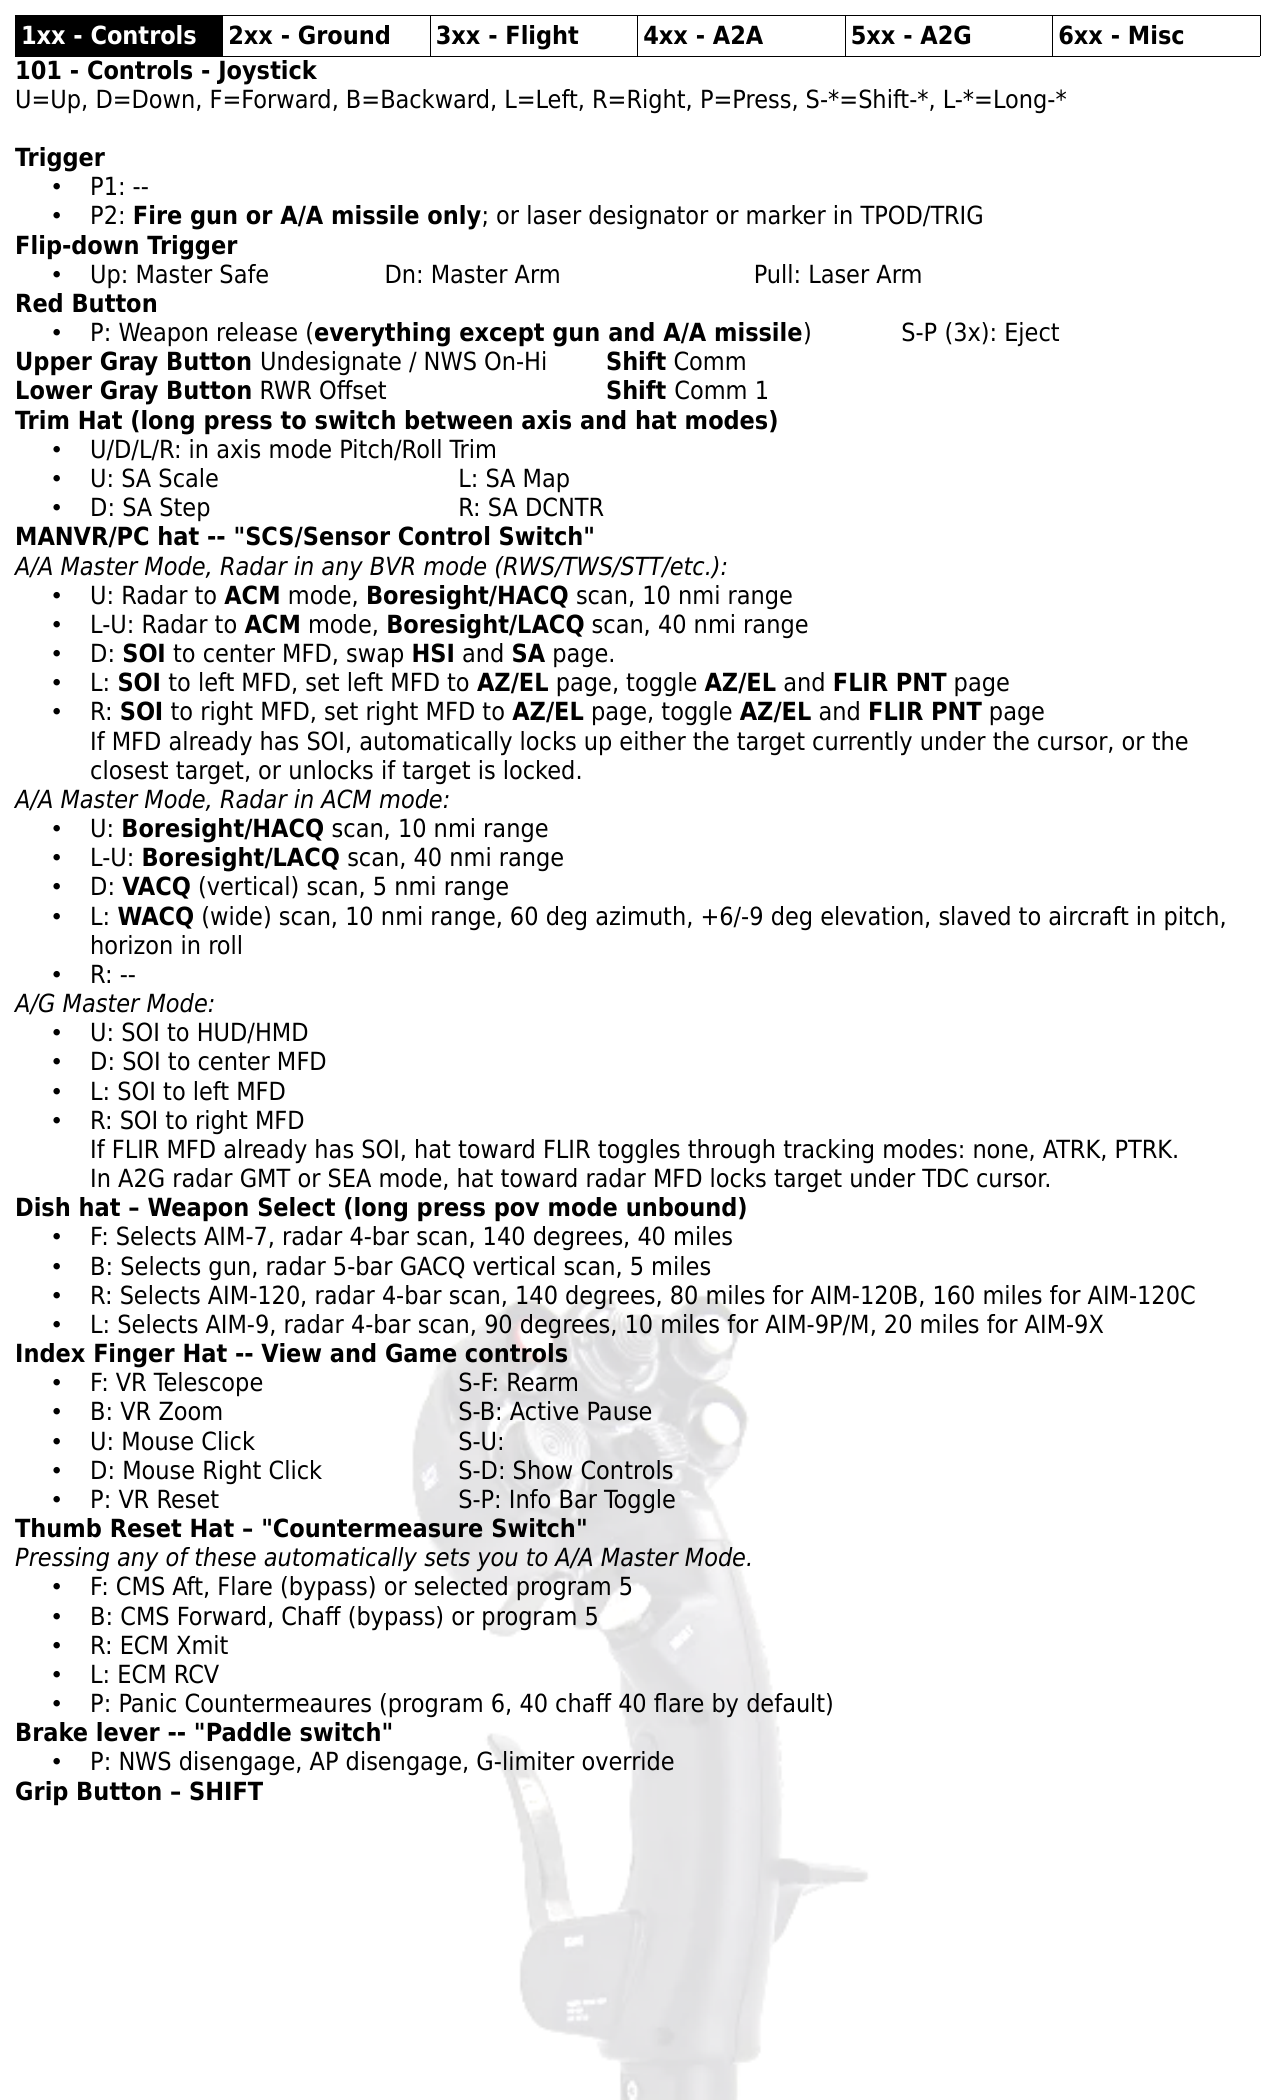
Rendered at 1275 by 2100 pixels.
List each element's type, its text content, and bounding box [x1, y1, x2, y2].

text Flip-down Trigger [15, 231, 1260, 260]
text Index Finger Hat -- View and Game controls [15, 1339, 388, 1368]
list P: NWS disengage, AP disengage, G-limiter override [52, 1747, 388, 1777]
text Grip Button – SHIFT [15, 1777, 388, 1806]
text Thumb Reset Hat – "Countermeasure Switch" [887, 1514, 1260, 1543]
list P2: Fire gun or A/A missile only; or laser designator or marker in TPOD/TRIG [52, 202, 1260, 231]
list [887, 1631, 1260, 1660]
list P: NWS disengage, AP disengage, G-limiter override [887, 1747, 1260, 1777]
table_header 6xx - Misc [1053, 16, 1260, 56]
list D: Mouse Right Click S-D: Show Controls [887, 1456, 1260, 1485]
table_header 2xx - Ground [223, 16, 430, 56]
list R: ECM Xmit [52, 1631, 388, 1660]
table_header 3xx - Flight [431, 16, 637, 56]
text Brake lever -- "Paddle switch" [887, 1718, 1260, 1747]
list U: Boresight/HACQ scan, 10 nmi range [52, 814, 1260, 843]
text A/G Master Mode: [15, 989, 1260, 1018]
text A/A Master Mode, Radar in any BVR mode (RWS/TWS/STT/etc.): [15, 552, 1260, 581]
text 101 - Controls - Joystick [15, 57, 1260, 85]
list R: SOI to right MFD [52, 1106, 1260, 1135]
list D: SOI to center MFD [52, 1047, 1260, 1077]
list U: Mouse Click S-U: [887, 1427, 1260, 1456]
list P: Panic Countermeaures (program 6, 40 chaff 40 flare by default) [52, 1689, 388, 1718]
text A/A Master Mode, Radar in ACM mode: [15, 785, 1260, 814]
list U: SOI to HUD/HMD [52, 1018, 1260, 1047]
text Dish hat – Weapon Select (long press pov mode unbound) [15, 1193, 1260, 1222]
list L: Selects AIM-9, radar 4-bar scan, 90 degrees, 10 miles for AIM-9P/M, 20 miles for AIM-9X [887, 1310, 1260, 1339]
text Index Finger Hat -- View and Game controls [887, 1339, 1260, 1368]
text U=Up, D=Down, F=Forward, B=Backward, L=Left, R=Right, P=Press, S-*=Shift-*, L-*=Long-* [15, 85, 1260, 114]
text Upper Gray Button Undesignate / NWS On-Hi Shift Comm [15, 347, 1260, 377]
text Pressing any of these automatically sets you to A/A Master Mode. [15, 1543, 388, 1572]
list U: SA Scale L: SA Map [52, 464, 1260, 493]
list R: -- [52, 960, 1260, 989]
list P: Weapon release (everything except gun and A/A missile) S-P (3x): Eject [52, 318, 1260, 347]
list R: Selects AIM-120, radar 4-bar scan, 140 degrees, 80 miles for AIM-120B, 160 miles for AIM-120C [887, 1281, 1260, 1310]
list F: CMS Aft, Flare (bypass) or selected program 5 [52, 1572, 388, 1602]
text Lower Gray Button RWR Offset Shift Comm 1 [15, 377, 1260, 406]
list U/D/L/R: in axis mode Pitch/Roll Trim [52, 435, 1260, 464]
list R: SOI to right MFD, set right MFD to AZ/EL page, toggle AZ/EL and FLIR PNT page [52, 697, 1260, 727]
text Red Button [15, 289, 1260, 318]
table_header 4xx - A2A [638, 16, 845, 56]
list L-U: Radar to ACM mode, Boresight/LACQ scan, 40 nmi range [52, 610, 1260, 639]
list [887, 1660, 1260, 1689]
list P1: -- [52, 172, 1260, 202]
list P: Panic Countermeaures (program 6, 40 chaff 40 flare by default) [887, 1689, 1260, 1718]
list If FLIR MFD already has SOI, hat toward FLIR toggles through tracking modes: none, ATRK, PTRK. [52, 1135, 1260, 1164]
list B: CMS Forward, Chaff (bypass) or program 5 [52, 1602, 388, 1631]
text Trigger [15, 143, 1260, 172]
list U: Radar to ACM mode, Boresight/HACQ scan, 10 nmi range [52, 581, 1260, 610]
text Brake lever -- "Paddle switch" [15, 1718, 388, 1747]
text MANVR/PC hat -- "SCS/Sensor Control Switch" [15, 522, 1260, 552]
list F: Selects AIM-7, radar 4-bar scan, 140 degrees, 40 miles [52, 1222, 1260, 1252]
list L: SOI to left MFD, set left MFD to AZ/EL page, toggle AZ/EL and FLIR PNT page [52, 668, 1260, 697]
list L: WACQ (wide) scan, 10 nmi range, 60 deg azimuth, +6/-9 deg elevation, slaved to aircraft in pitch, horizon in roll [52, 902, 1260, 960]
list L: Selects AIM-9, radar 4-bar scan, 90 degrees, 10 miles for AIM-9P/M, 20 miles for AIM-9X [52, 1310, 388, 1339]
list D: SA Step R: SA DCNTR [52, 493, 1260, 522]
list R: Selects AIM-120, radar 4-bar scan, 140 degrees, 80 miles for AIM-120B, 160 miles for AIM-120C [52, 1281, 388, 1310]
text [887, 1777, 1260, 1806]
list B: VR Zoom S-B: Active Pause [887, 1397, 1260, 1427]
list L: SOI to left MFD [52, 1077, 1260, 1106]
list Up: Master Safe Dn: Master Arm Pull: Laser Arm [52, 260, 1260, 289]
list F: VR Telescope S-F: Rearm [887, 1368, 1260, 1397]
list D: VACQ (vertical) scan, 5 nmi range [52, 872, 1260, 902]
list D: SOI to center MFD, swap HSI and SA page. [52, 639, 1260, 668]
text Pressing any of these automatically sets you to A/A Master Mode. [887, 1543, 1260, 1572]
list L: ECM RCV [52, 1660, 388, 1689]
text Trim Hat (long press to switch between axis and hat modes) [15, 406, 1260, 435]
list P: VR Reset S-P: Info Bar Toggle [52, 1485, 388, 1514]
list In A2G radar GMT or SEA mode, hat toward radar MFD locks target under TDC cursor. [52, 1164, 1260, 1193]
list U: Mouse Click S-U: [52, 1427, 388, 1456]
list D: Mouse Right Click S-D: Show Controls [52, 1456, 388, 1485]
list F: VR Telescope S-F: Rearm [52, 1368, 388, 1397]
list B: CMS Forward, Chaff (bypass) or program 5 [887, 1602, 1260, 1631]
list B: Selects gun, radar 5-bar GACQ vertical scan, 5 miles [52, 1252, 1260, 1281]
list F: CMS Aft, Flare (bypass) or selected program 5 [887, 1572, 1260, 1602]
table_header 1xx - Controls [16, 16, 222, 56]
list P: VR Reset S-P: Info Bar Toggle [887, 1485, 1260, 1514]
list L-U: Boresight/LACQ scan, 40 nmi range [52, 843, 1260, 872]
table_header 5xx - A2G [846, 16, 1052, 56]
list If MFD already has SOI, automatically locks up either the target currently under the cursor, or the closest target, or unlocks if target is locked. [52, 727, 1260, 785]
text Thumb Reset Hat – "Countermeasure Switch" [15, 1514, 388, 1543]
list B: VR Zoom S-B: Active Pause [52, 1397, 388, 1427]
